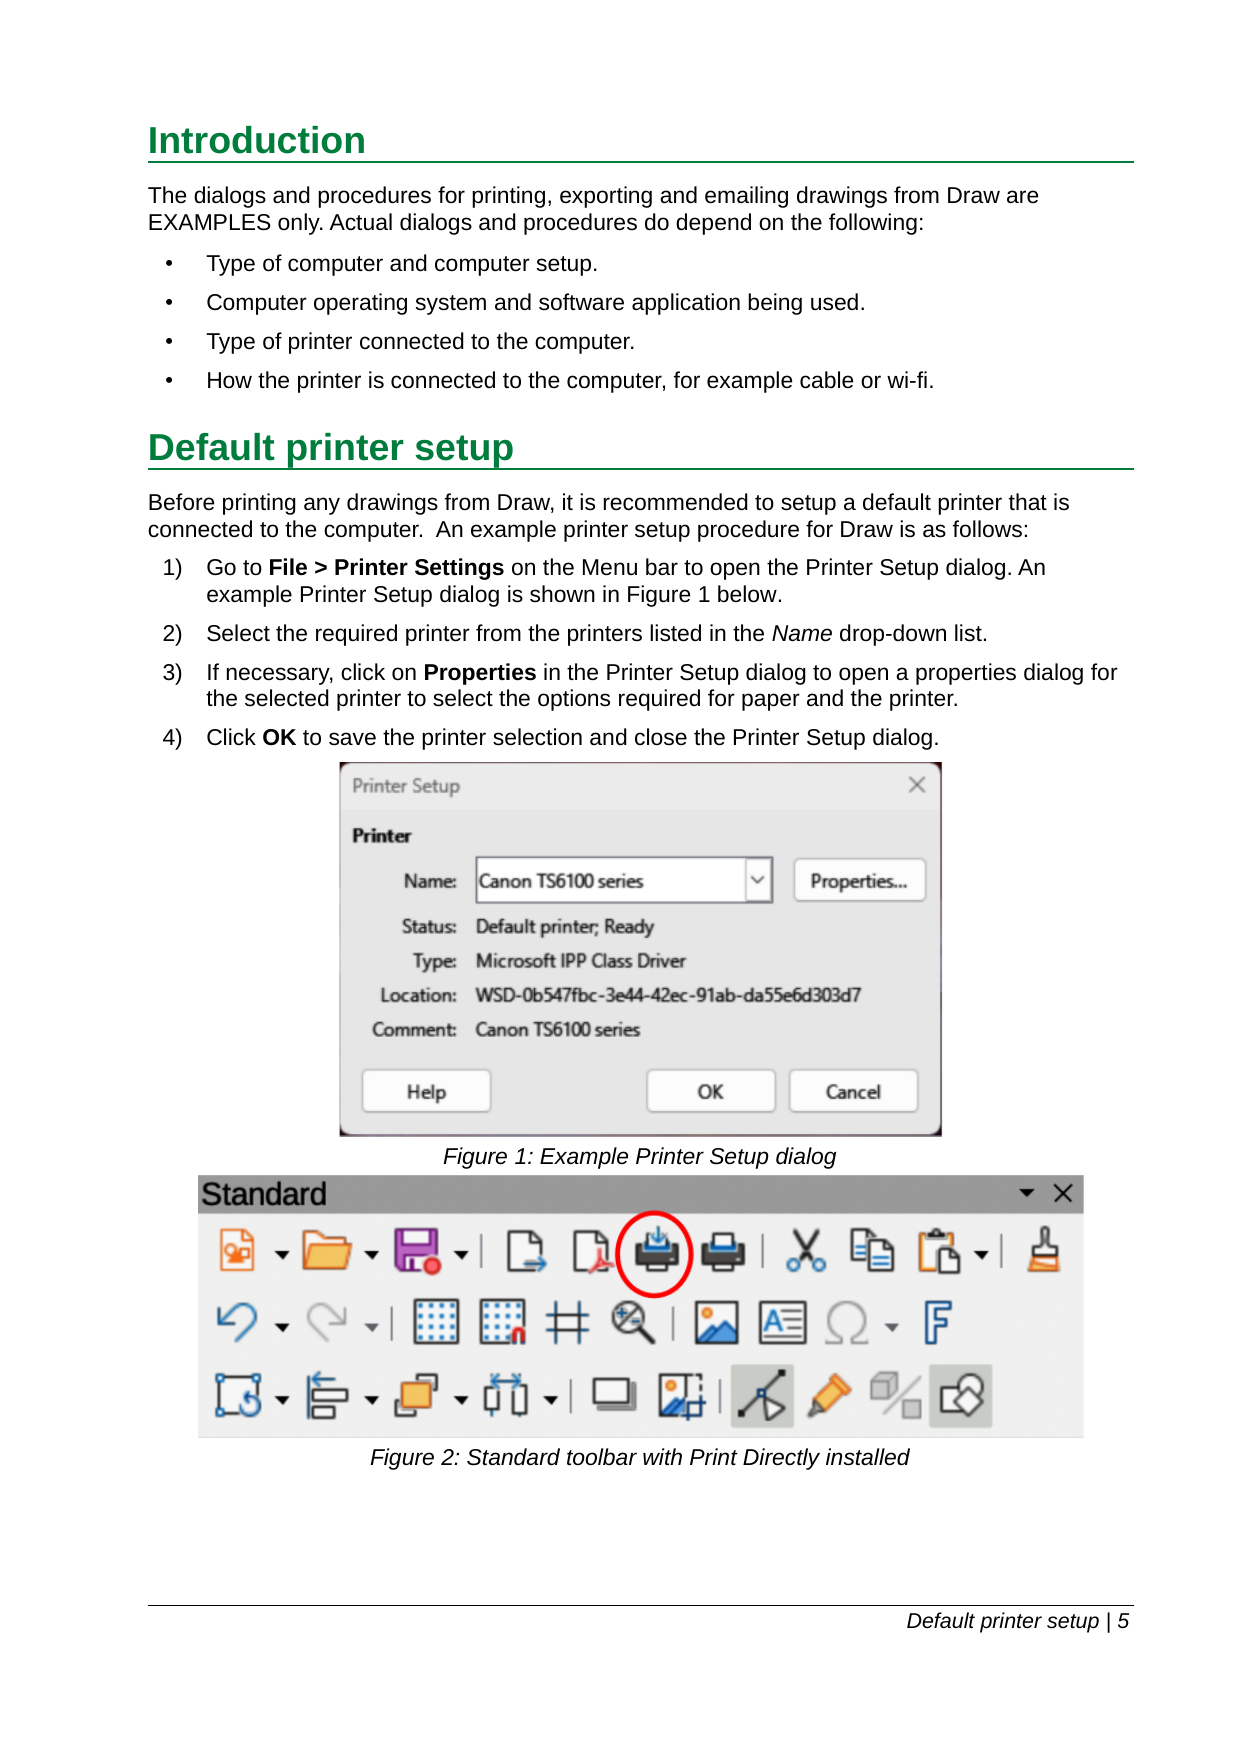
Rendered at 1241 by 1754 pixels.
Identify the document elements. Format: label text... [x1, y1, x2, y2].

picture [339, 762, 943, 1137]
list Go to File > Printer Settings on the Menu bar to open the Printer Setup dialog. An example Printer Setup dialog is shown in Figure 1 below. [162, 554, 1134, 607]
text Before printing any drawings from Draw, it is recommended to setup a default printer that is connected to the computer. An example printer setup procedure for Draw is as follows: [148, 489, 1134, 542]
subtitle Introduction [148, 118, 1134, 161]
list If necessary, click on Properties in the Printer Setup dialog to open a properties dialog for the selected printer to select the options required for paper and the printer. [162, 658, 1134, 711]
subtitle Default printer setup [148, 425, 1134, 468]
list Click OK to save the printer selection and close the Printer Setup dialog. [162, 724, 1134, 750]
list Type of printer connected to the computer. [162, 325, 1134, 354]
text Figure 1: Example Printer Setup dialog [339, 1143, 942, 1169]
list Select the required printer from the printers listed in the Name drop-down list. [162, 619, 1134, 646]
text The dialogs and procedures for printing, exporting and emailing drawings from Draw are EXAMPLES only. Actual dialogs and procedures do depend on the following: [148, 182, 1134, 235]
picture [198, 1175, 1084, 1438]
list How the printer is connected to the computer, for example cable or wi-fi. [162, 364, 1134, 396]
list Computer operating system and software application being used. [162, 286, 1134, 315]
text Figure 2: Standard toolbar with Print Directly installed [198, 1444, 1083, 1470]
list Type of computer and computer setup. [162, 247, 1134, 277]
